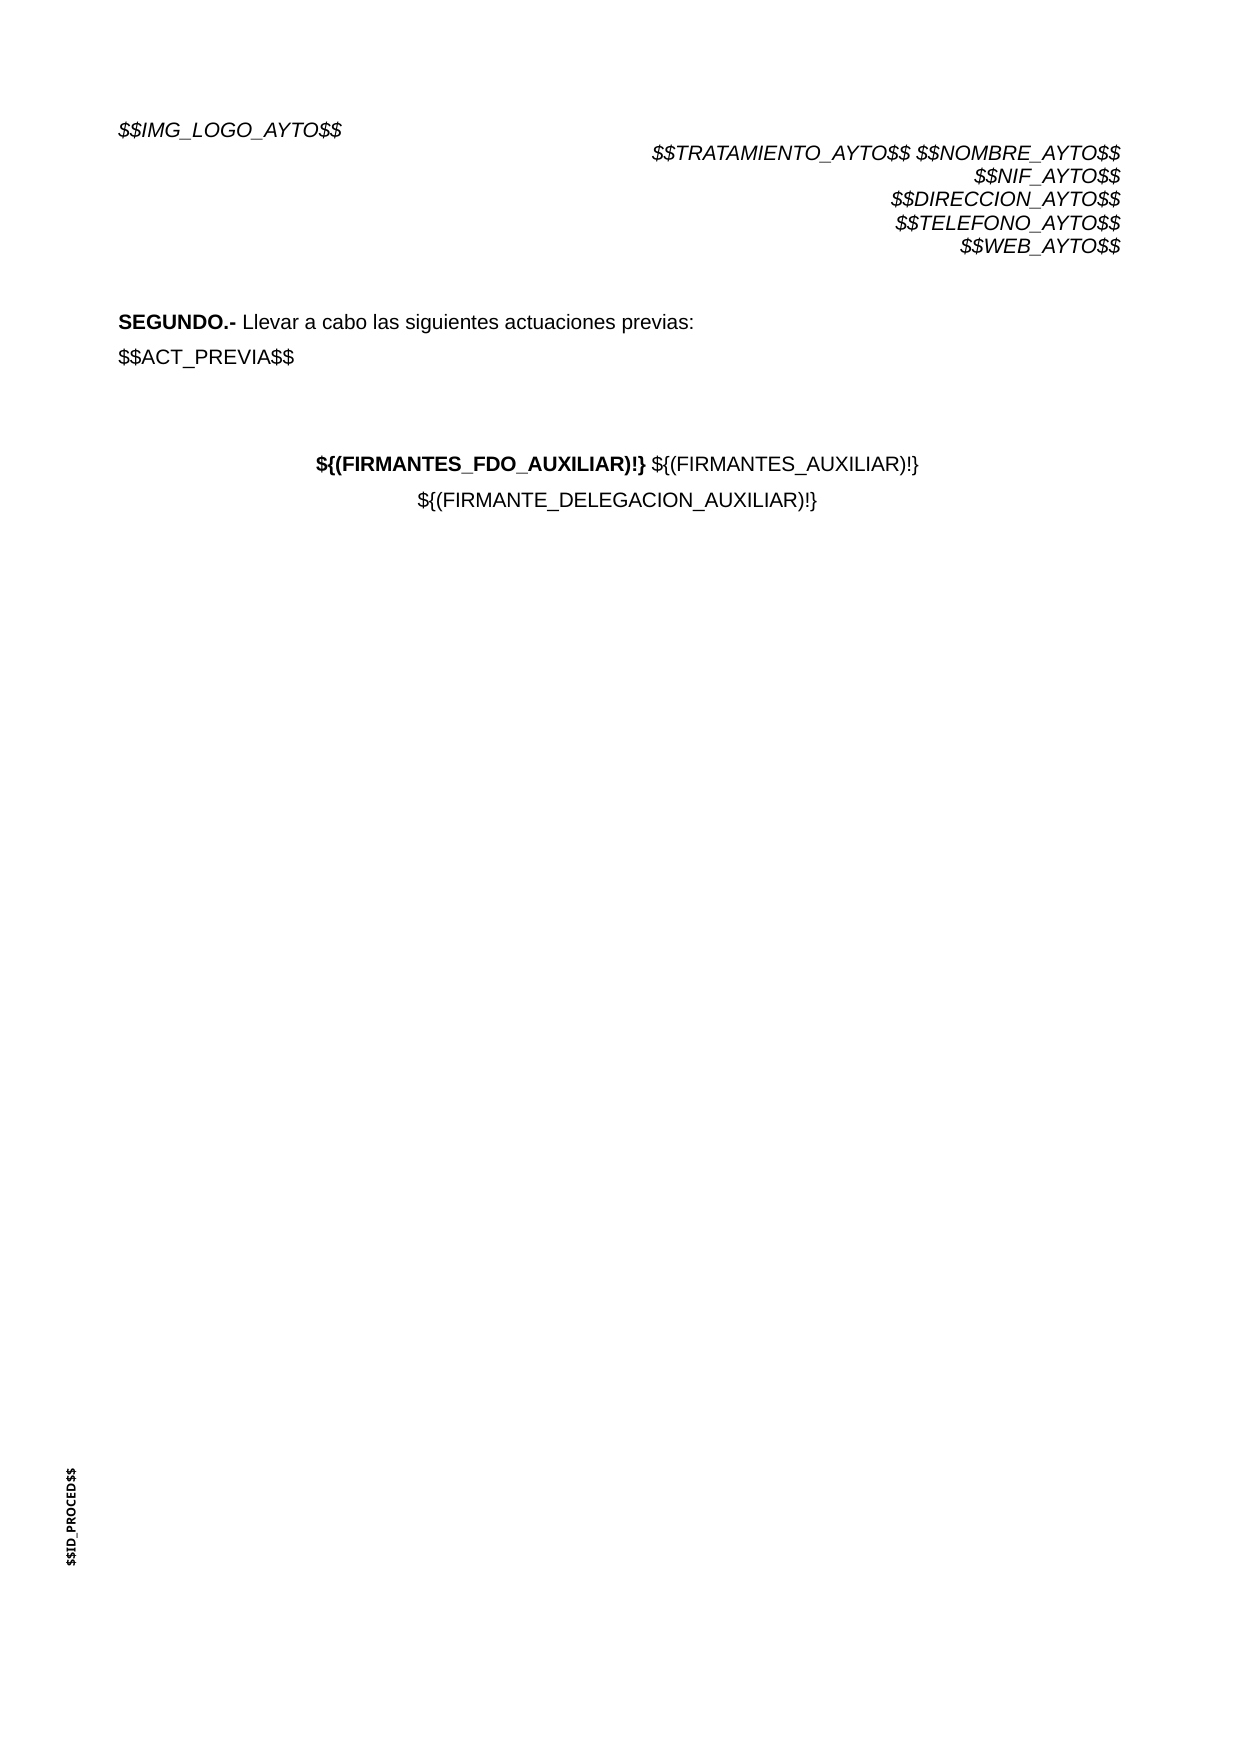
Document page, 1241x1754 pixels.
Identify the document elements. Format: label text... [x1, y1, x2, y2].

text $$ACT_PREVIA$$ [118, 346, 1122, 369]
text ${(FIRMANTE_DELEGACION_AUXILIAR)!} [118, 488, 1122, 512]
text SEGUNDO.- Llevar a cabo las siguientes actuaciones previas: [118, 310, 1122, 333]
text [#if FIRMANTES!?length > 1] [#assign FIRMANTES_FDO_AUXILIAR="Fdo:"] [#assign FIRMANTES_AUXILIAR=FIRMANTES] [#if FIRMANTE_DELEGACION!?length > 1] [#assign FIRMANTE_DELEGACION_AUXILIAR=FIRMANTE_DELEGACION] [/#if] [/#if]${(FIRMANTES_FDO_AUXILIAR)!} ${(FIRMANTES_AUXILIAR)!} [118, 453, 1122, 476]
